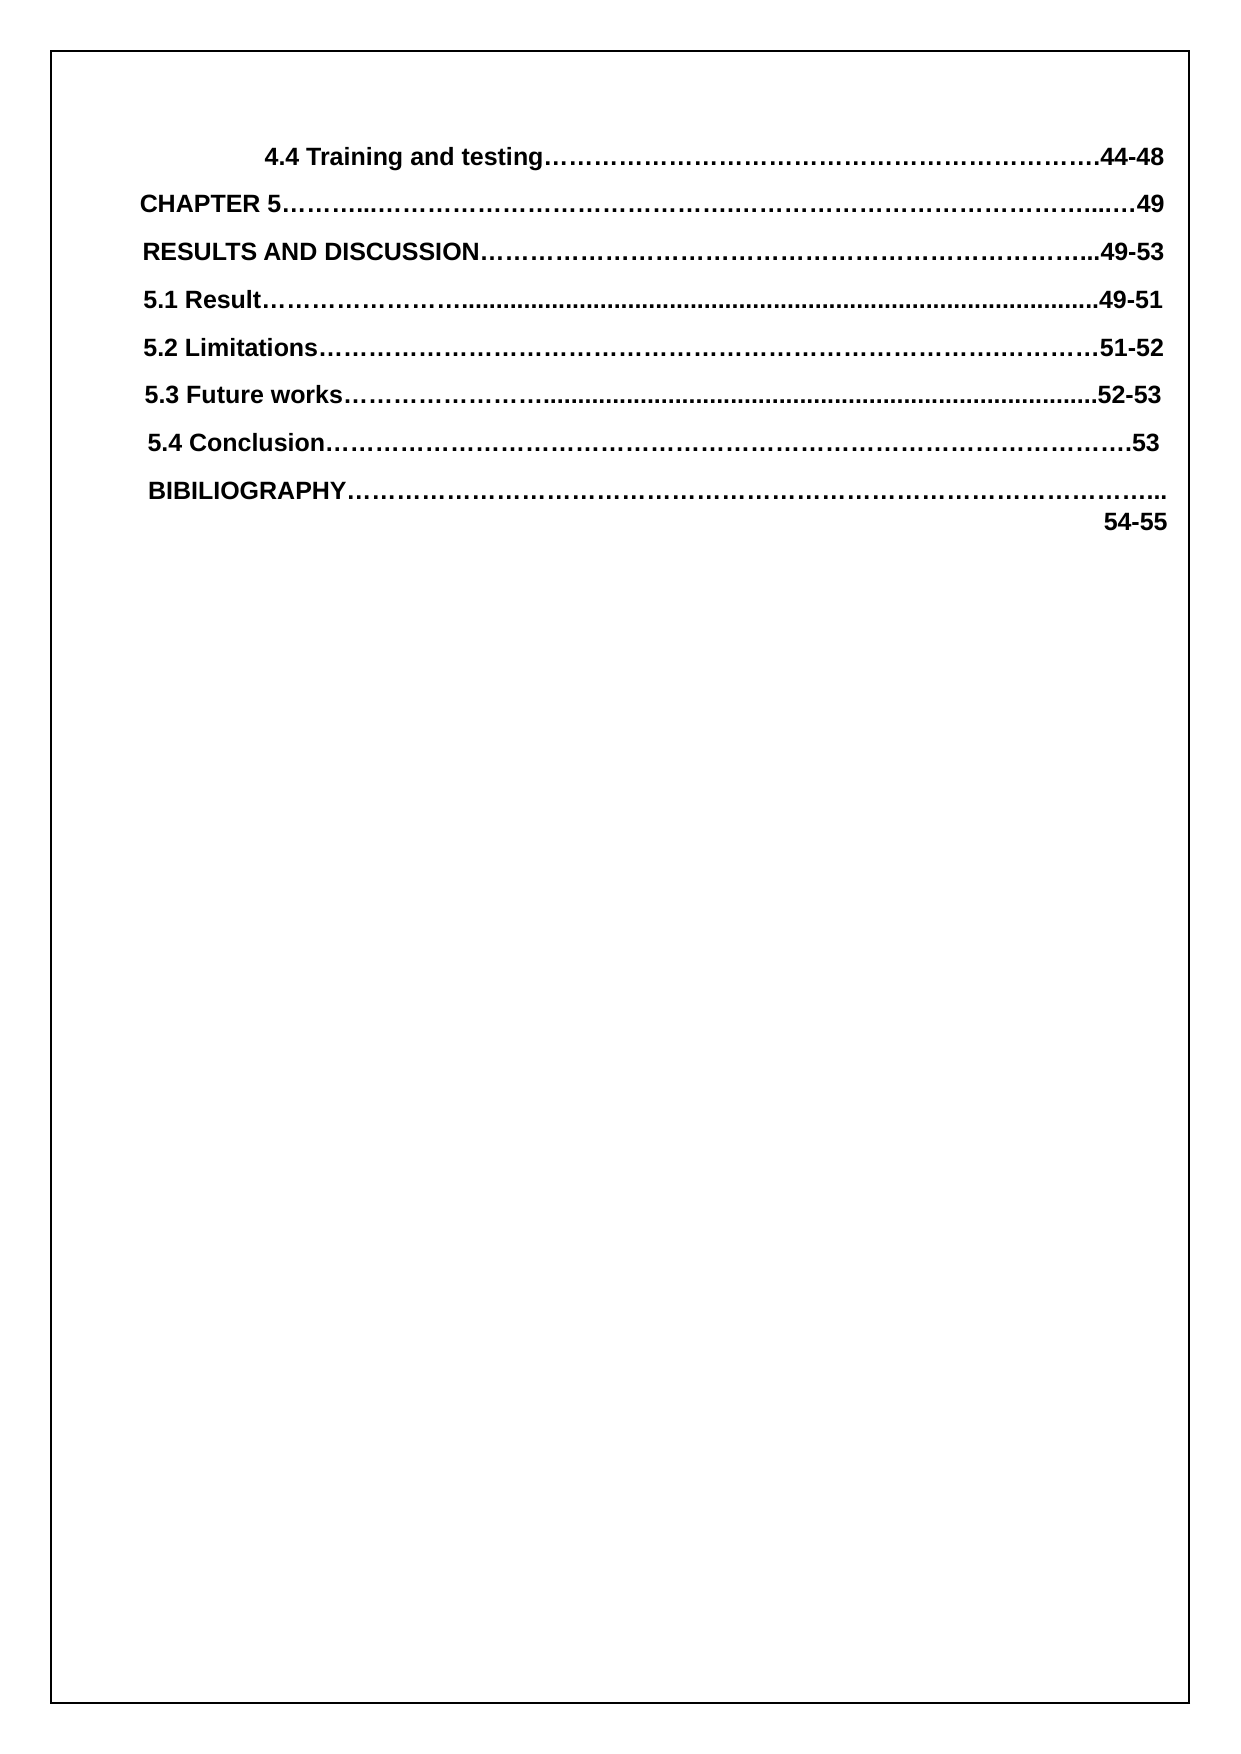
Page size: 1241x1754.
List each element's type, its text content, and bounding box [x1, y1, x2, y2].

text 4.4 Training and testing………………………………………………………….44-48 [139, 142, 1167, 170]
text BIBILIOGRAPHY……………………………………………………………………………………...54-55 [139, 476, 1167, 535]
text 5.2 Limitations……………………………………………………………………….…………51-52 [139, 332, 1167, 361]
text CHAPTER 5………...…………………………………….……………………………………....…49 [139, 189, 1167, 218]
text RESULTS AND DISCUSSION………………………………………………………………...49-53 [139, 237, 1167, 266]
text 5.3 Future works……………………................................................................................52-53 [139, 380, 1167, 409]
text 5.4 Conclusion…………………………………………………………………………………….53 [139, 428, 1167, 457]
text 5.1 Result……………………............................................................................................49-51 [139, 285, 1167, 313]
